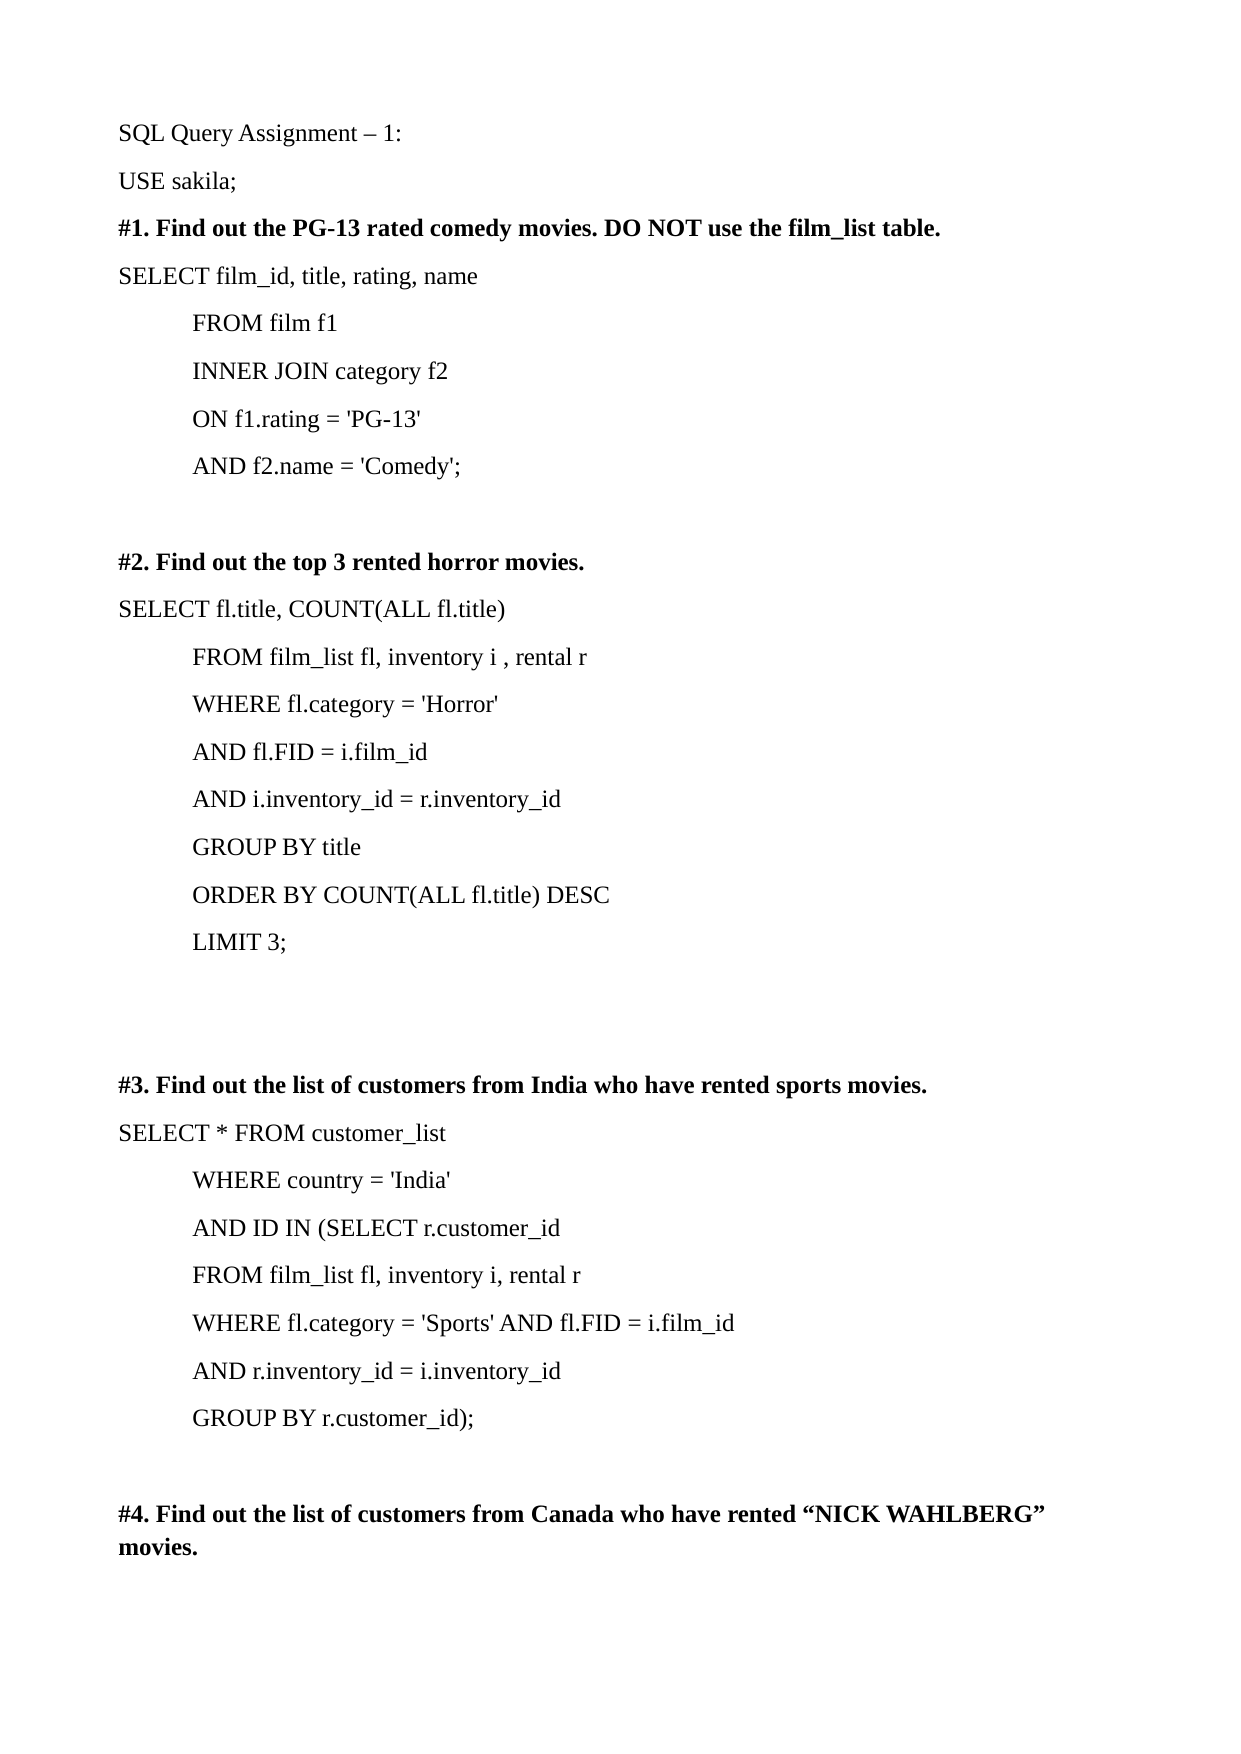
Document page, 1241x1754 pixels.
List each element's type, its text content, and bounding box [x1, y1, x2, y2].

text WHERE fl.category = 'Sports' AND fl.FID = i.film_id [118, 1308, 1122, 1337]
text GROUP BY r.customer_id); [118, 1403, 1122, 1432]
text SELECT fl.title, COUNT(ALL fl.title) [118, 594, 1122, 623]
text ORDER BY COUNT(ALL fl.title) DESC [118, 880, 1122, 908]
text #4. Find out the list of customers from Canada who have rented “NICK WAHLBERG” movies. [118, 1499, 1122, 1560]
text AND i.inventory_id = r.inventory_id [118, 784, 1122, 813]
text ON f1.rating = 'PG-13' [118, 404, 1122, 432]
text #2. Find out the top 3 rented horror movies. [118, 547, 1122, 575]
text FROM film f1 [118, 308, 1122, 337]
text AND r.inventory_id = i.inventory_id [118, 1356, 1122, 1384]
text SELECT film_id, title, rating, name [118, 261, 1122, 290]
text AND ID IN (SELECT r.customer_id [118, 1213, 1122, 1242]
text #1. Find out the PG-13 rated comedy movies. DO NOT use the film_list table. [118, 213, 1122, 242]
text GROUP BY title [118, 832, 1122, 861]
text USE sakila; [118, 166, 1122, 194]
text AND f2.name = 'Comedy'; [118, 451, 1122, 480]
text #3. Find out the list of customers from India who have rented sports movies. [118, 1070, 1122, 1099]
text WHERE country = 'India' [118, 1165, 1122, 1194]
text WHERE fl.category = 'Horror' [118, 689, 1122, 718]
text FROM film_list fl, inventory i , rental r [118, 642, 1122, 671]
text SELECT * FROM customer_list [118, 1118, 1122, 1147]
text INNER JOIN category f2 [118, 356, 1122, 385]
text SQL Query Assignment – 1: [118, 118, 1122, 147]
text AND fl.FID = i.film_id [118, 737, 1122, 766]
text LIMIT 3; [118, 927, 1122, 956]
text FROM film_list fl, inventory i, rental r [118, 1261, 1122, 1289]
